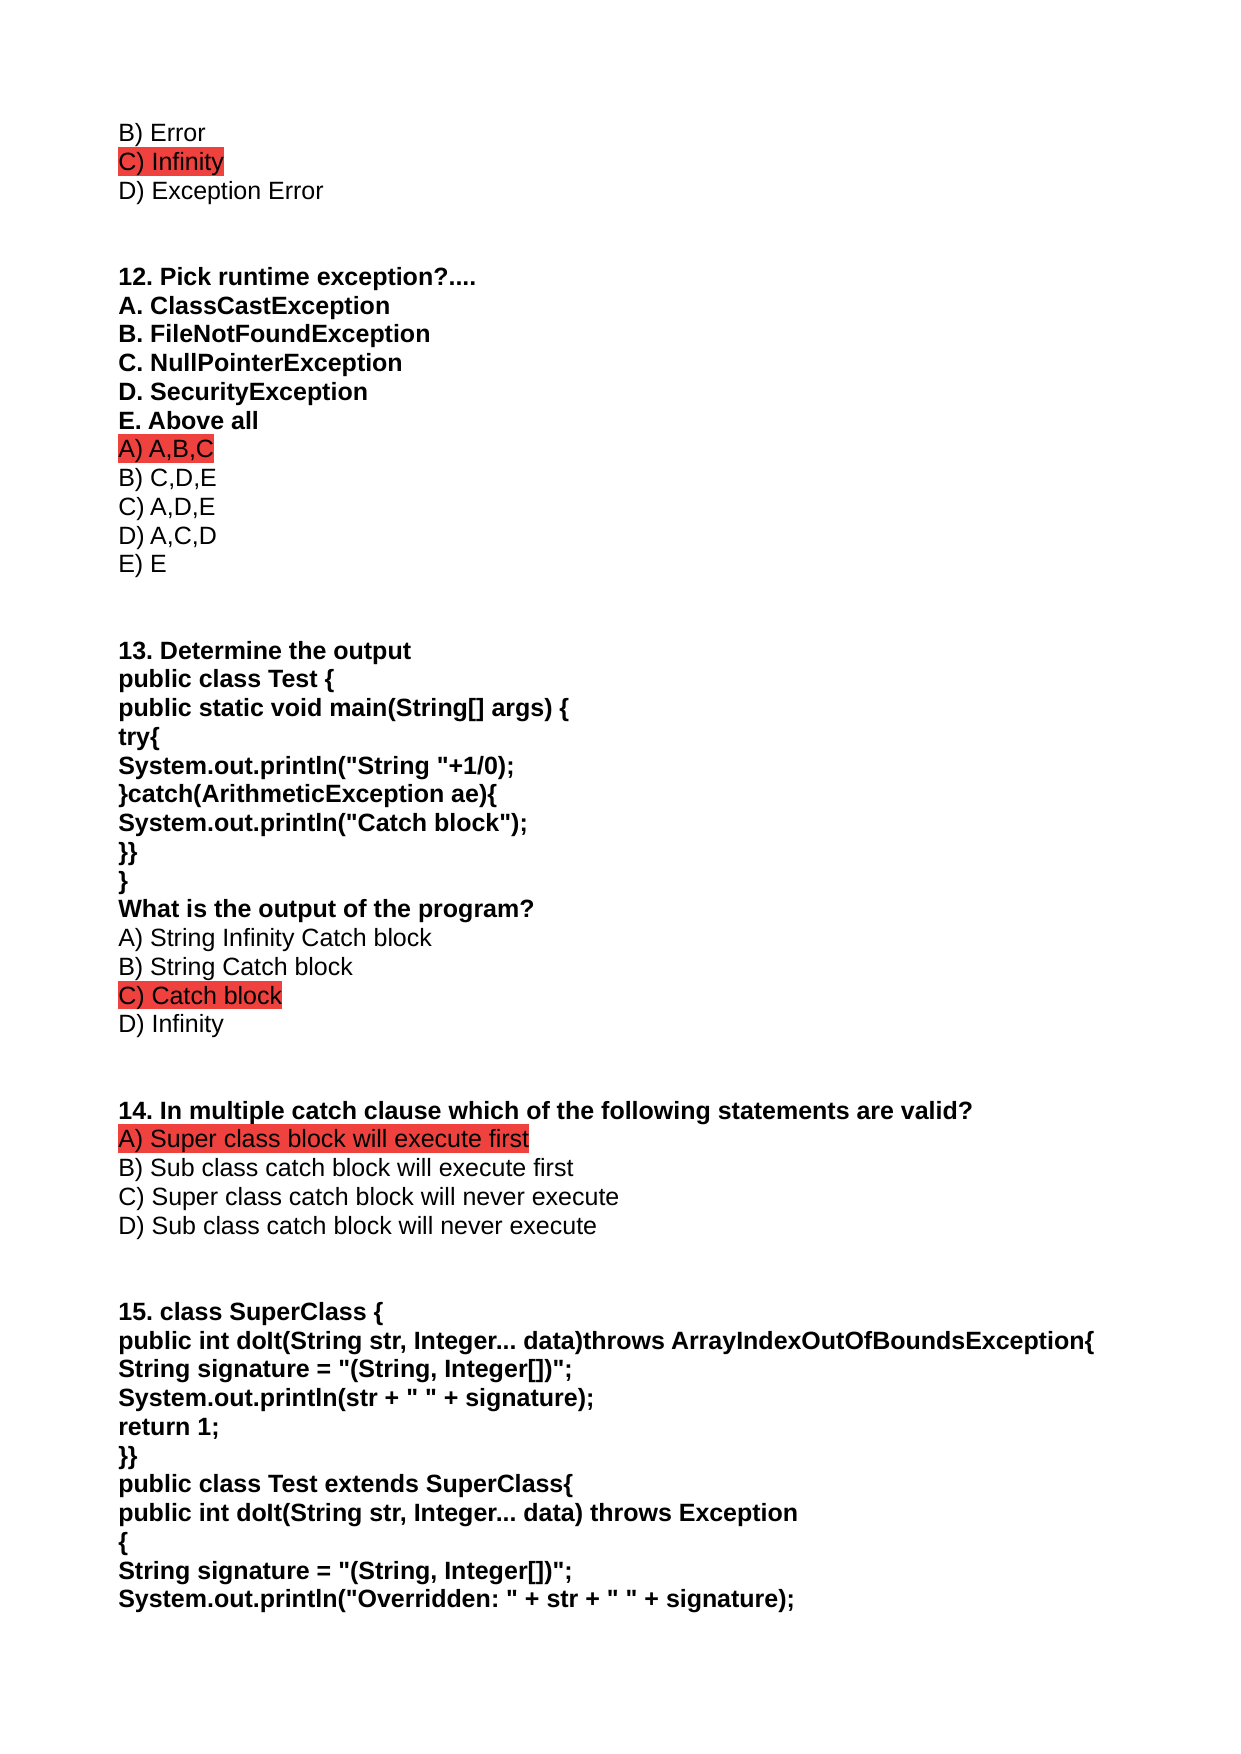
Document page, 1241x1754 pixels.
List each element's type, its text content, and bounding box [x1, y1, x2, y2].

text A) String Infinity Catch block [118, 923, 1122, 952]
text A. ClassCastException [118, 291, 1122, 319]
text public class Test { [118, 664, 1122, 693]
text What is the output of the program? [118, 894, 1122, 923]
text public int doIt(String str, Integer... data)throws ArrayIndexOutOfBoundsException{ [118, 1326, 1122, 1354]
text }} [118, 837, 1122, 866]
text D) Infinity [118, 1009, 1122, 1038]
text A) A,B,C [118, 434, 1122, 463]
text C. NullPointerException [118, 348, 1122, 377]
text B. FileNotFoundException [118, 319, 1122, 348]
text }} [118, 1441, 1122, 1469]
text 12. Pick runtime exception?.... [118, 262, 1122, 291]
text { [118, 1527, 1122, 1556]
text B) Sub class catch block will execute first [118, 1153, 1122, 1182]
text B) String Catch block [118, 952, 1122, 981]
text } [118, 866, 1122, 894]
text A) Super class block will execute first [118, 1124, 1122, 1153]
text System.out.println("Catch block"); [118, 808, 1122, 837]
text String signature = "(String, Integer[])"; [118, 1354, 1122, 1383]
text D) Exception Error [118, 176, 1122, 204]
text E) E [118, 549, 1122, 578]
text D) A,C,D [118, 521, 1122, 549]
text public class Test extends SuperClass{ [118, 1469, 1122, 1498]
text E. Above all [118, 406, 1122, 434]
text System.out.println("Overridden: " + str + " " + signature); [118, 1584, 1122, 1613]
text D. SecurityException [118, 377, 1122, 406]
text 14. In multiple catch clause which of the following statements are valid? [118, 1096, 1122, 1124]
text C) Infinity [118, 147, 1122, 176]
text C) A,D,E [118, 492, 1122, 521]
text System.out.println(str + " " + signature); [118, 1383, 1122, 1412]
text String signature = "(String, Integer[])"; [118, 1556, 1122, 1584]
text B) Error [118, 118, 1122, 147]
text public static void main(String[] args) { [118, 693, 1122, 722]
text B) C,D,E [118, 463, 1122, 492]
text 13. Determine the output [118, 636, 1122, 664]
text D) Sub class catch block will never execute [118, 1211, 1122, 1239]
text 15. class SuperClass { [118, 1297, 1122, 1326]
text C) Catch block [118, 981, 1122, 1009]
text System.out.println("String "+1/0); [118, 751, 1122, 779]
text C) Super class catch block will never execute [118, 1182, 1122, 1211]
text try{ [118, 722, 1122, 751]
text public int doIt(String str, Integer... data) throws Exception [118, 1498, 1122, 1527]
text return 1; [118, 1412, 1122, 1441]
text }catch(ArithmeticException ae){ [118, 779, 1122, 808]
